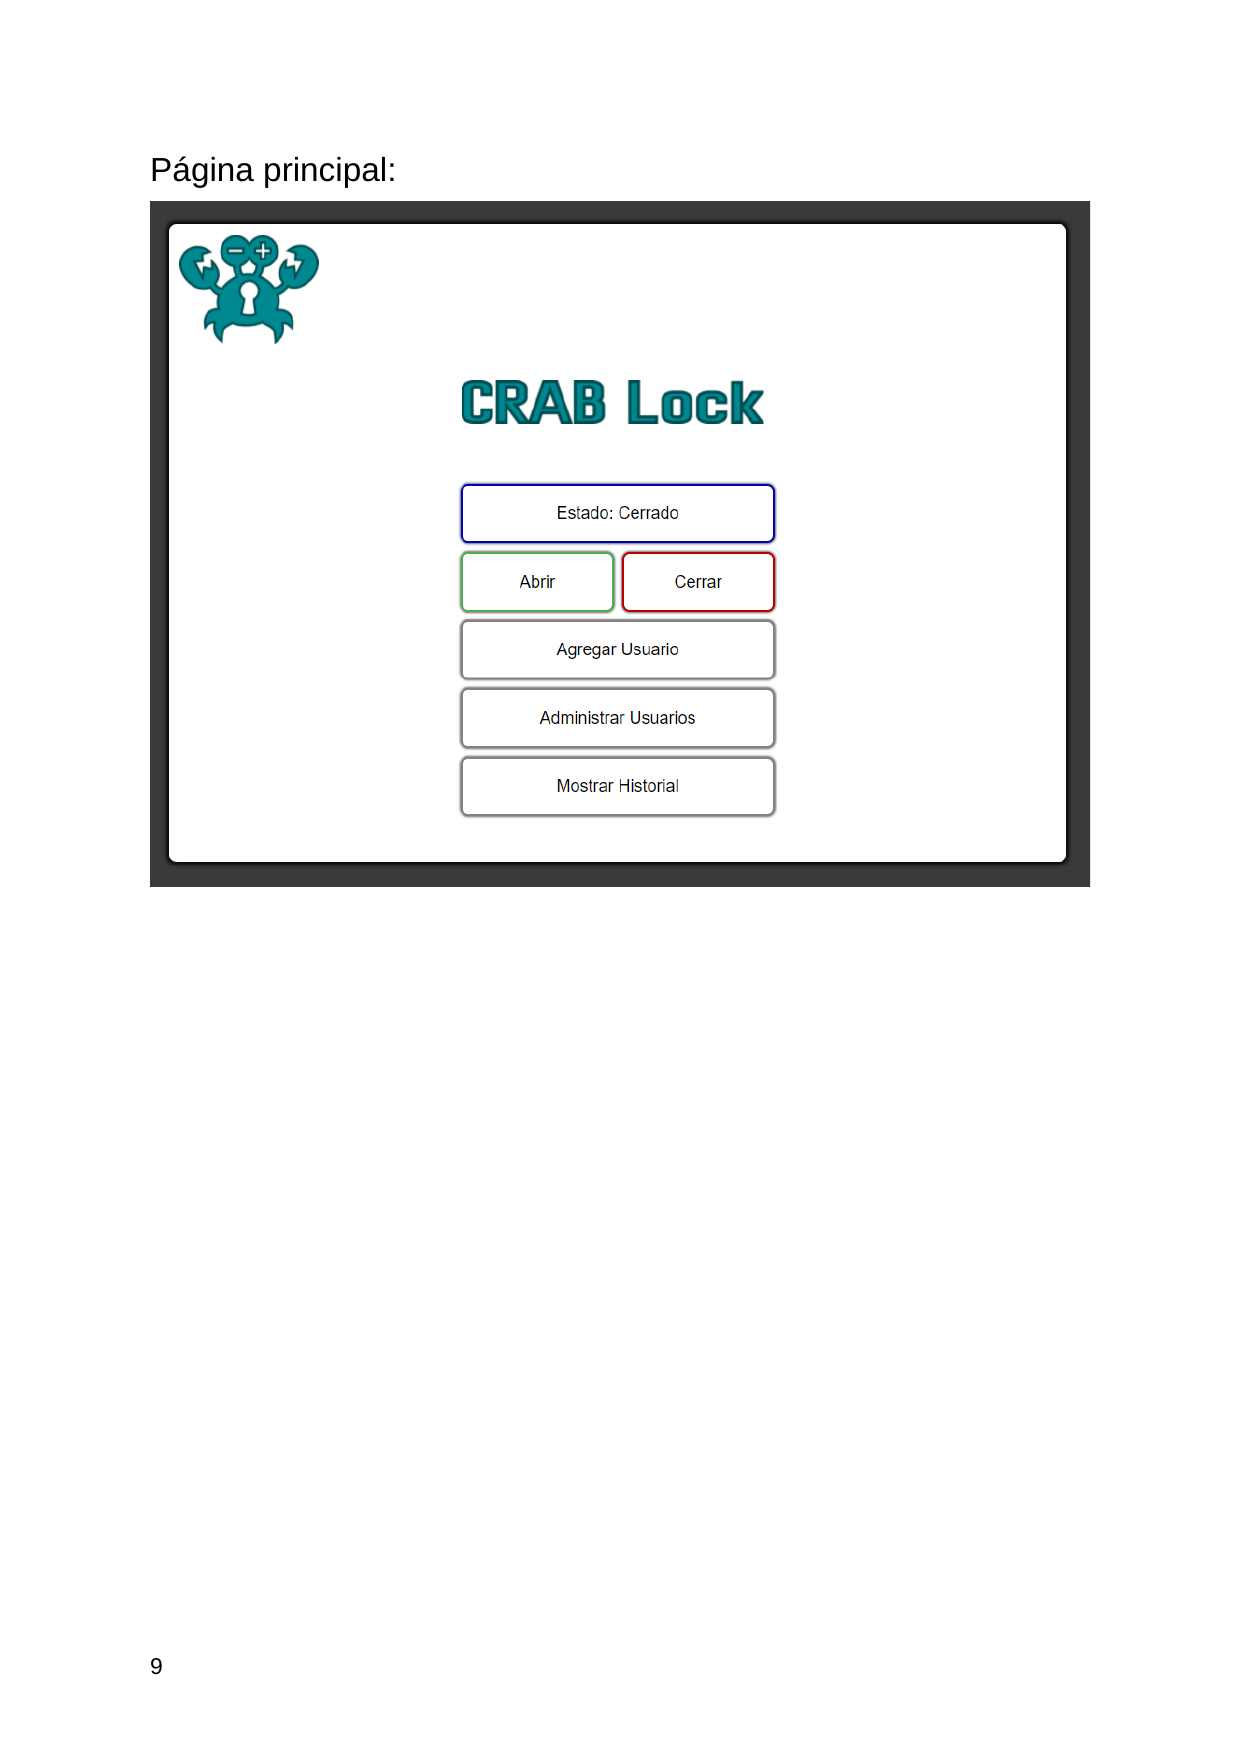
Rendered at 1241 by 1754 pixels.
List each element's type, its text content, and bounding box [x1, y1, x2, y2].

subtitle Página principal: [150, 150, 1090, 188]
picture [150, 201, 1091, 887]
